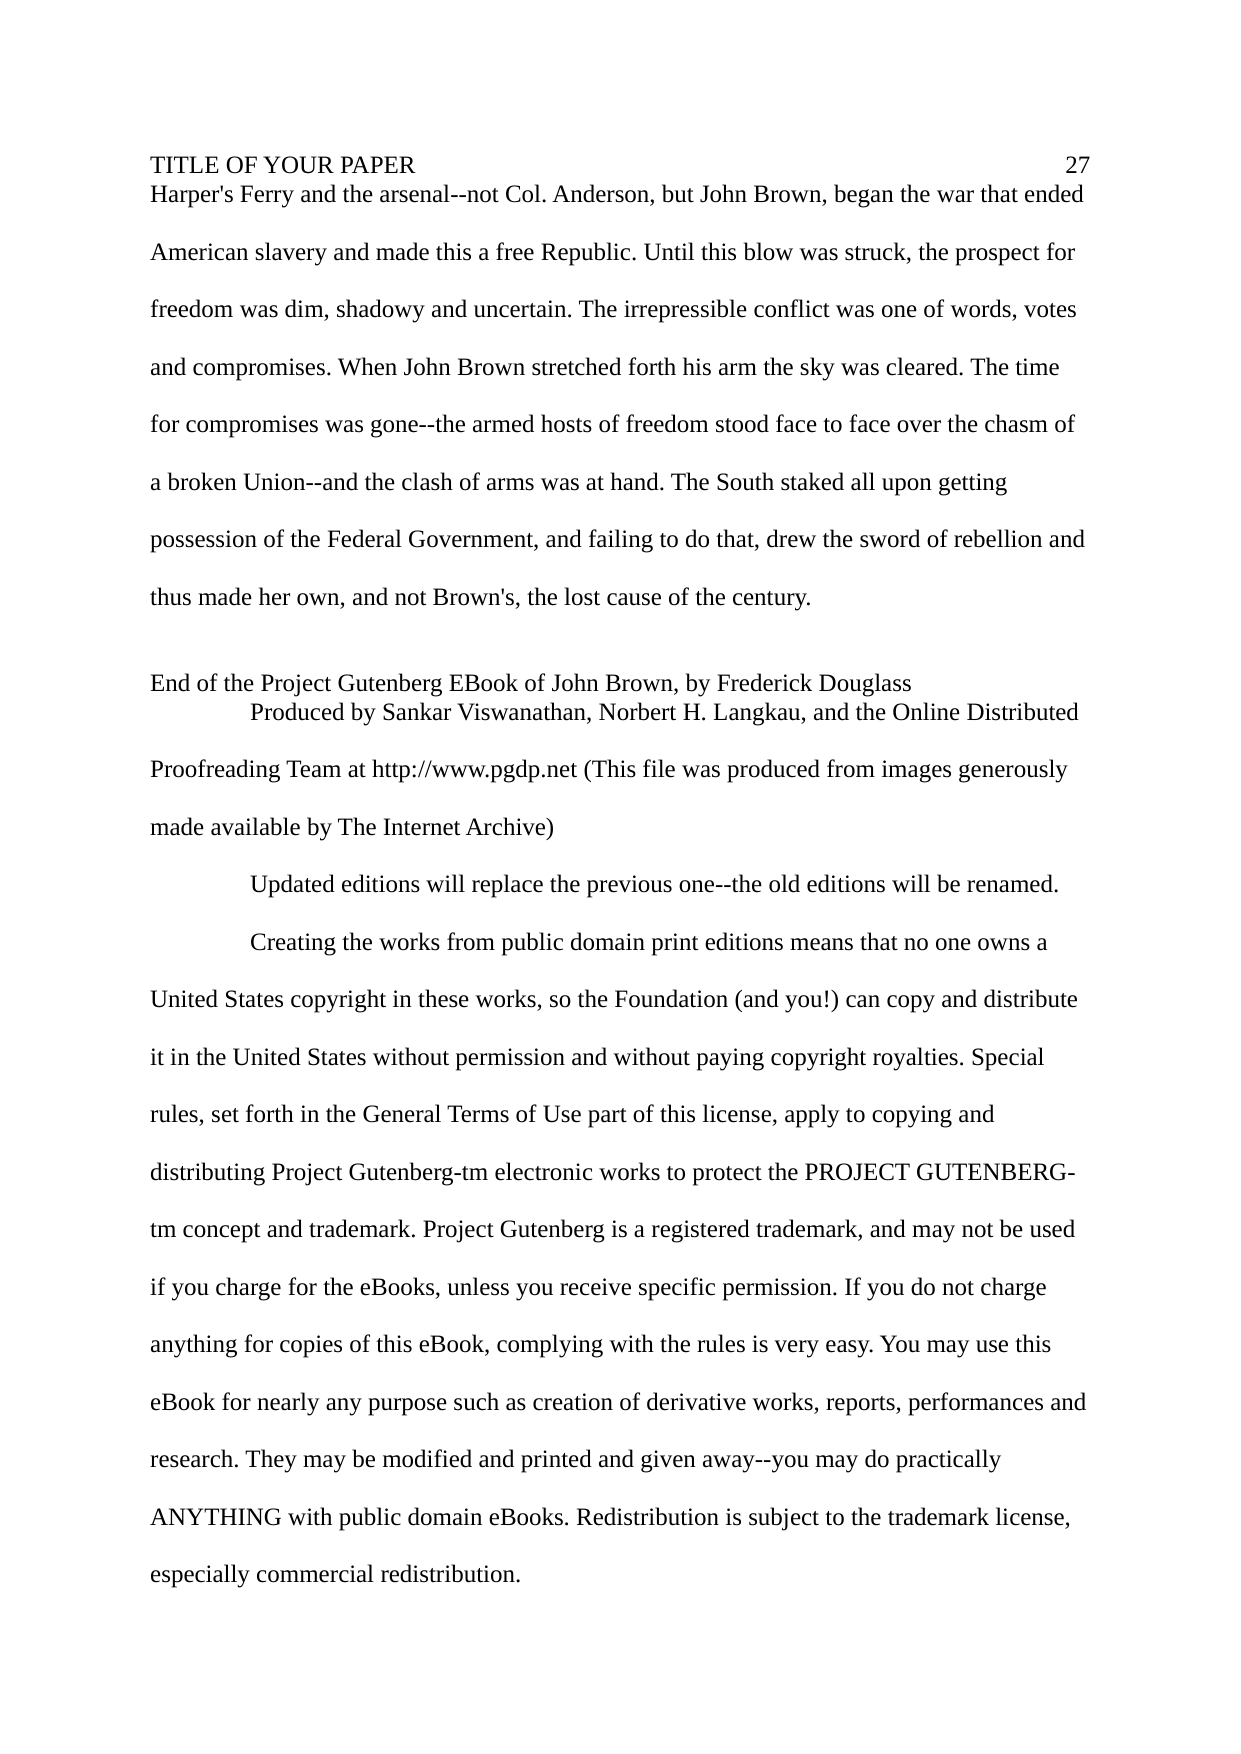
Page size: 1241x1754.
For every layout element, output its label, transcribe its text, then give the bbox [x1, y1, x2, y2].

text Harper's Ferry and the arsenal--not Col. Anderson, but John Brown, began the war that ended American slavery and made this a free Republic. Until this blow was struck, the prospect for freedom was dim, shadowy and uncertain. The irrepressible conflict was one of words, votes and compromises. When John Brown stretched forth his arm the sky was cleared. The time for compromises was gone--the armed hosts of freedom stood face to face over the chasm of a broken Union--and the clash of arms was at hand. The South staked all upon getting possession of the Federal Government, and failing to do that, drew the sword of rebellion and thus made her own, and not Brown's, the lost cause of the century. [150, 179, 1090, 611]
text Creating the works from public domain print editions means that no one owns a United States copyright in these works, so the Foundation (and you!) can copy and distribute it in the United States without permission and without paying copyright royalties. Special rules, set forth in the General Terms of Use part of this license, apply to copying and distributing Project Gutenberg-tm electronic works to protect the PROJECT GUTENBERG-tm concept and trademark. Project Gutenberg is a registered trademark, and may not be used if you charge for the eBooks, unless you receive specific permission. If you do not charge anything for copies of this eBook, complying with the rules is very easy. You may use this eBook for nearly any purpose such as creation of derivative works, reports, performances and research. They may be modified and printed and given away--you may do practically ANYTHING with public domain eBooks. Redistribution is subject to the trademark license, especially commercial redistribution. [150, 927, 1090, 1588]
text Updated editions will replace the previous one--the old editions will be renamed. [150, 869, 1090, 898]
text Produced by Sankar Viswanathan, Norbert H. Langkau, and the Online Distributed Proofreading Team at http://www.pgdp.net (This file was produced from images generously made available by The Internet Archive) [150, 697, 1090, 841]
text End of the Project Gutenberg EBook of John Brown, by Frederick Douglass [150, 668, 1090, 697]
